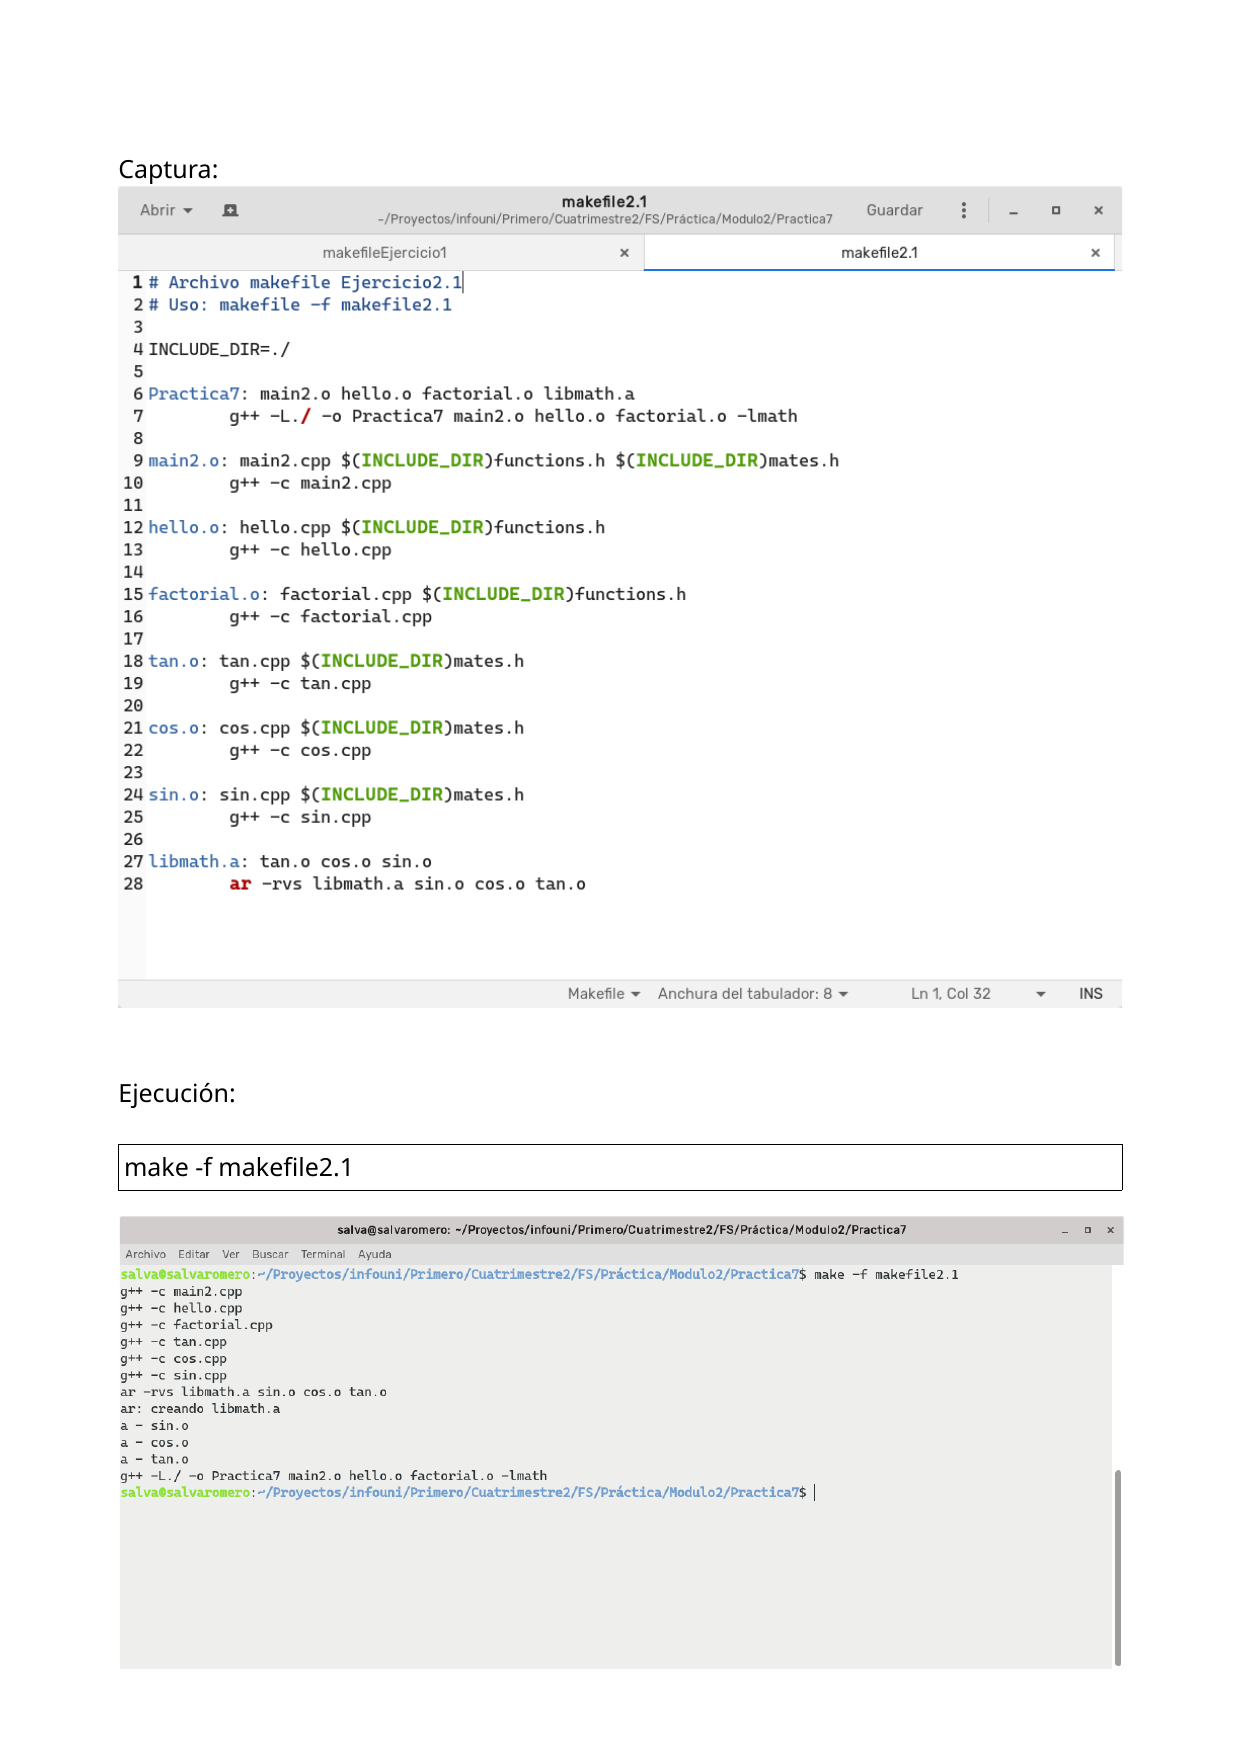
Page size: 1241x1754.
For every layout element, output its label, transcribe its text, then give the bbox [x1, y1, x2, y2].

picture [118, 186, 1123, 1008]
text Captura: [118, 152, 1122, 186]
table_header make -f makefile2.1 [119, 1145, 1122, 1190]
picture [119, 1216, 1124, 1669]
text Ejecución: [118, 1076, 1122, 1110]
